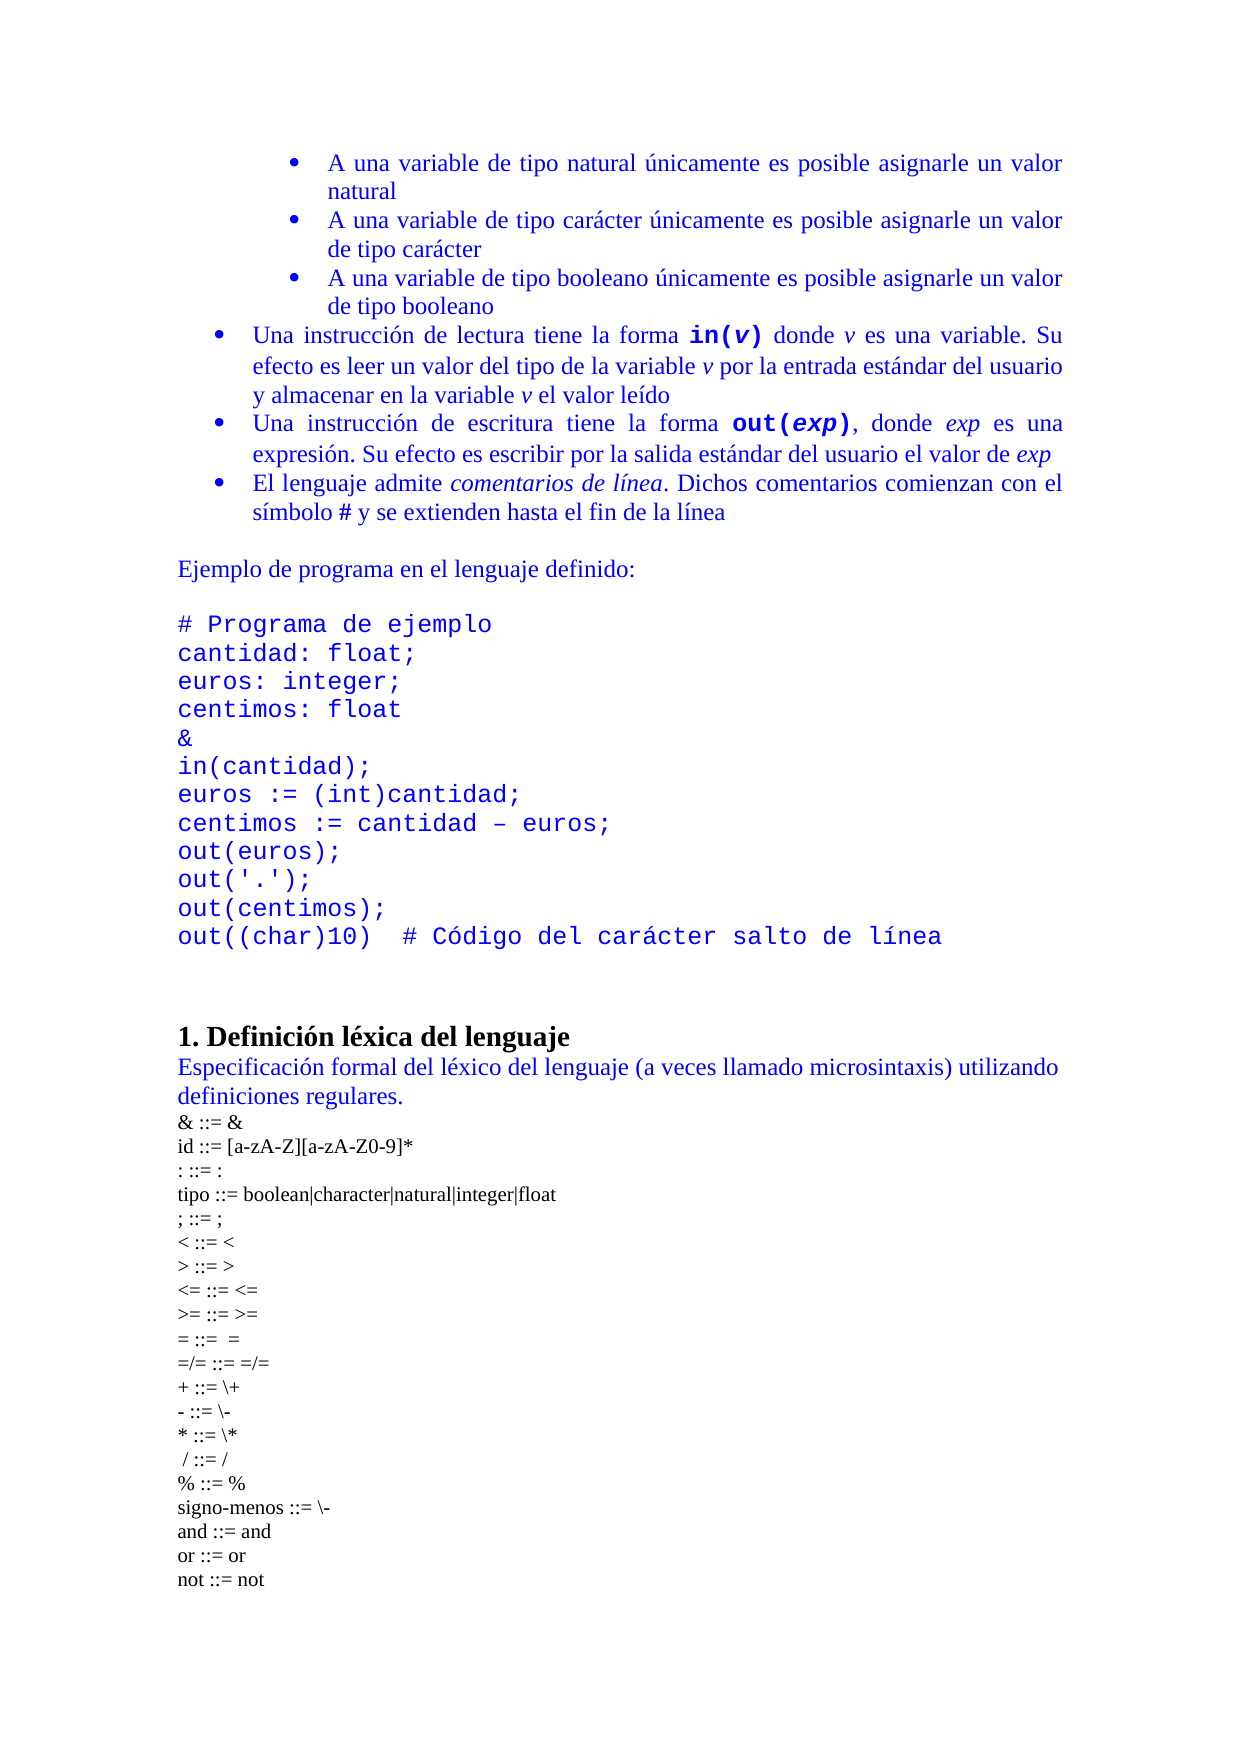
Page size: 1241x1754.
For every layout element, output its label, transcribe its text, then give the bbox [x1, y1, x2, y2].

text signo-menos ::= \- [177, 1495, 1063, 1519]
text not ::= not [177, 1567, 1063, 1591]
text = ::= = [177, 1326, 1063, 1351]
text 1. Definición léxica del lenguaje [177, 1019, 1063, 1052]
text & [177, 725, 1063, 753]
text out(euros); [177, 838, 1063, 867]
text >= ::= >= [177, 1302, 1063, 1326]
text euros: integer; [177, 668, 1063, 697]
text / ::= / [177, 1447, 1063, 1471]
list A una variable de tipo carácter únicamente es posible asignarle un valor de tipo carácter [290, 205, 1063, 263]
text Ejemplo de programa en el lenguaje definido: [177, 554, 1063, 583]
text centimos := cantidad – euros; [177, 810, 1063, 838]
text in(cantidad); [177, 753, 1063, 782]
text centimos: float [177, 697, 1063, 725]
text out((char)10) # Código del carácter salto de línea [177, 923, 1063, 952]
list A una variable de tipo natural únicamente es posible asignarle un valor natural [290, 148, 1063, 205]
text ; ::= ; [177, 1206, 1063, 1230]
text out('.'); [177, 867, 1063, 895]
text # Programa de ejemplo [177, 612, 1063, 640]
text Especificación formal del léxico del lenguaje (a veces llamado microsintaxis) utilizando definiciones regulares. [177, 1052, 1063, 1110]
text euros := (int)cantidad; [177, 782, 1063, 810]
text cantidad: float; [177, 640, 1063, 668]
text & ::= & [177, 1110, 1063, 1134]
text : ::= : [177, 1158, 1063, 1182]
list A una variable de tipo booleano únicamente es posible asignarle un valor de tipo booleano [290, 263, 1063, 320]
list El lenguaje admite comentarios de línea. Dichos comentarios comienzan con el símbolo # y se extienden hasta el fin de la línea [215, 468, 1063, 526]
text + ::= \+ [177, 1374, 1063, 1399]
text and ::= and [177, 1519, 1063, 1543]
text or ::= or [177, 1543, 1063, 1567]
text % ::= % [177, 1471, 1063, 1495]
list Una instrucción de lectura tiene la forma in(v) donde v es una variable. Su efecto es leer un valor del tipo de la variable v por la entrada estándar del usuario y almacenar en la variable v el valor leído [215, 320, 1063, 408]
text id ::= [a-zA-Z][a-zA-Z0-9]* [177, 1134, 1063, 1158]
text =/= ::= =/= [177, 1351, 1063, 1374]
text > ::= > [177, 1254, 1063, 1278]
list Una instrucción de escritura tiene la forma out(exp), donde exp es una expresión. Su efecto es escribir por la salida estándar del usuario el valor de exp [215, 408, 1063, 468]
text out(centimos); [177, 895, 1063, 923]
text tipo ::= boolean|character|natural|integer|float [177, 1182, 1063, 1206]
text < ::= < [177, 1230, 1063, 1254]
text - ::= \- [177, 1399, 1063, 1423]
text <= ::= <= [177, 1278, 1063, 1302]
text * ::= \* [177, 1423, 1063, 1447]
